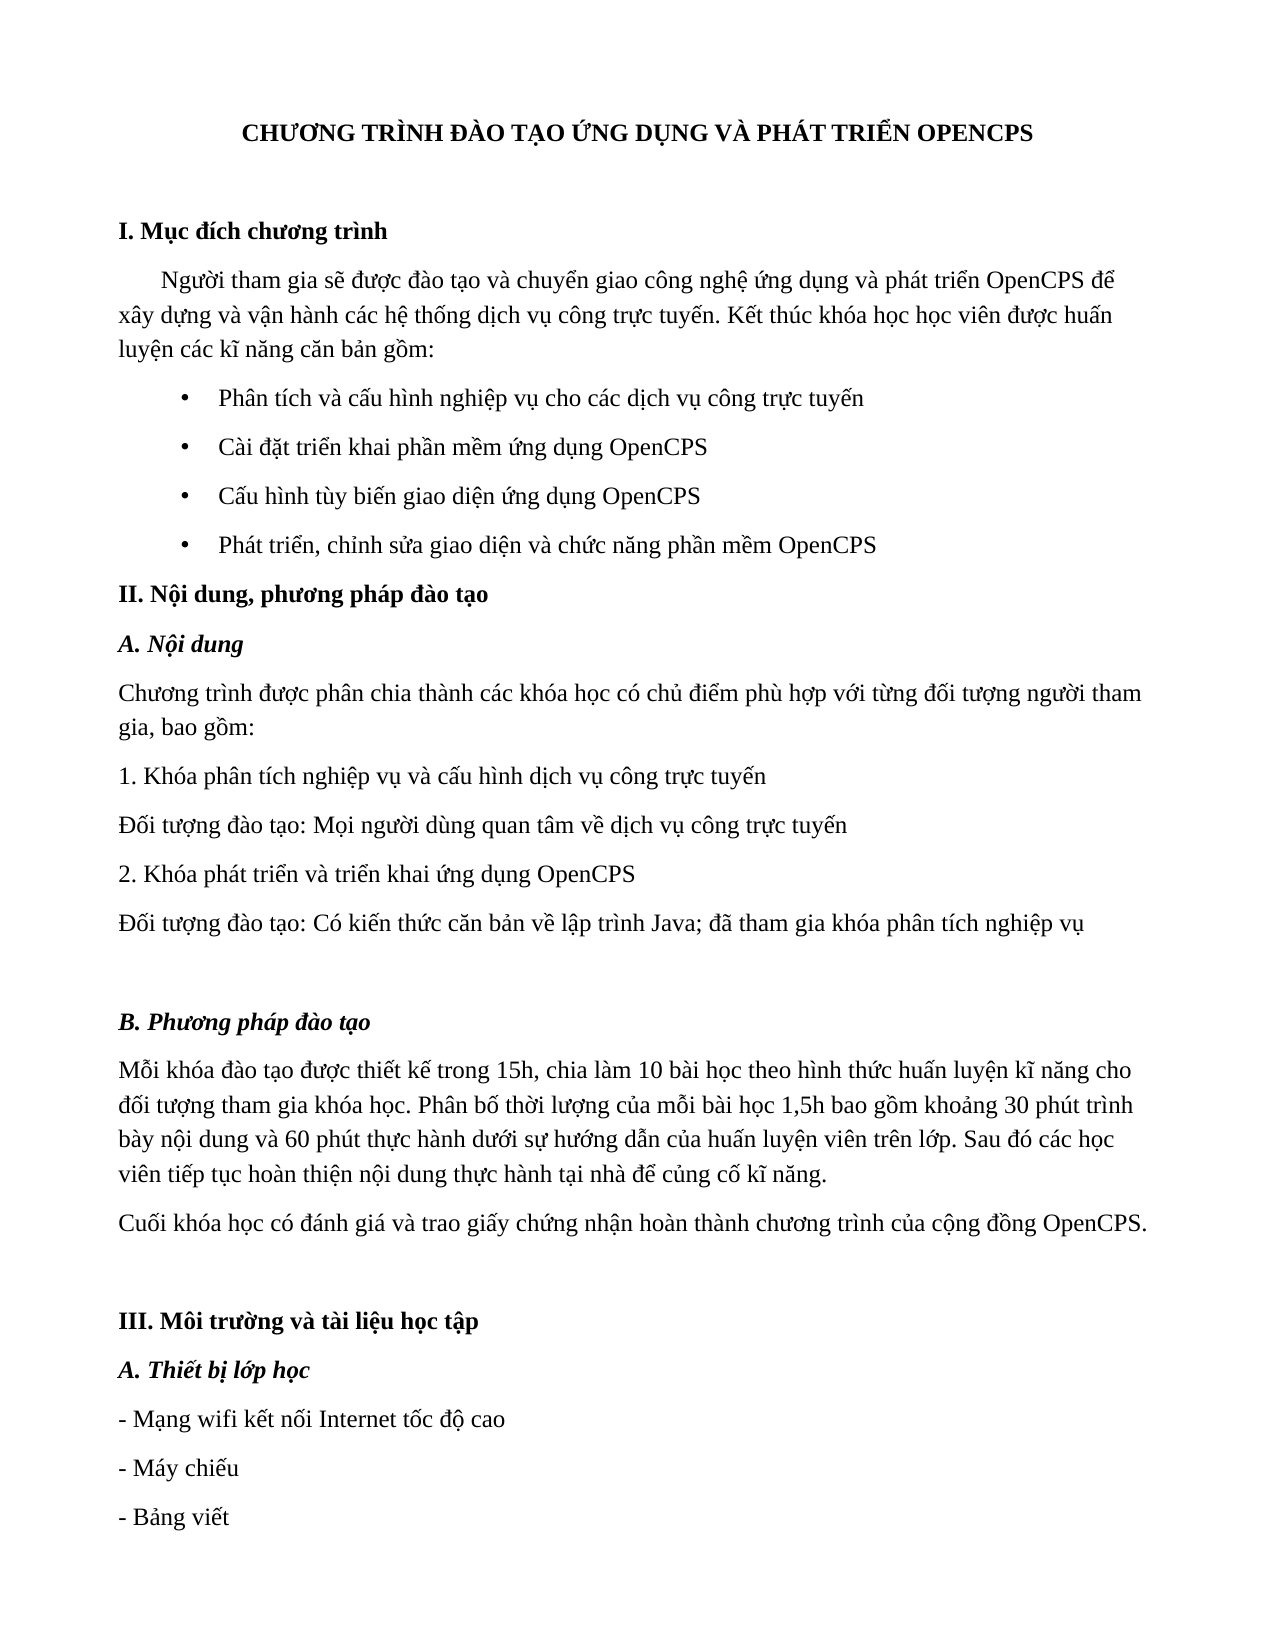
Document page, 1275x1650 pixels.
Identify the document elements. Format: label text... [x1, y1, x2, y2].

text - Bảng viết [118, 1502, 1157, 1531]
text B. Phương pháp đào tạo [118, 1007, 1157, 1035]
text Chương trình được phân chia thành các khóa học có chủ điểm phù hợp với từng đối tượng người tham gia, bao gồm: [118, 678, 1157, 741]
text Đối tượng đào tạo: Mọi người dùng quan tâm về dịch vụ công trực tuyến [118, 810, 1157, 839]
text Đối tượng đào tạo: Có kiến thức căn bản về lập trình Java; đã tham gia khóa phân tích nghiệp vụ [118, 908, 1157, 937]
text A. Thiết bị lớp học [118, 1355, 1157, 1384]
text II. Nội dung, phương pháp đào tạo [118, 579, 1157, 608]
list Phát triển, chỉnh sửa giao diện và chức năng phần mềm OpenCPS [181, 531, 1157, 559]
text CHƯƠNG TRÌNH ĐÀO TẠO ỨNG DỤNG VÀ PHÁT TRIỂN OPENCPS [118, 118, 1157, 147]
text Người tham gia sẽ được đào tạo và chuyển giao công nghệ ứng dụng và phát triển OpenCPS để xây dựng và vận hành các hệ thống dịch vụ công trực tuyến. Kết thúc khóa học học viên được huấn luyện các kĩ năng căn bản gồm: [118, 265, 1157, 363]
list Phân tích và cấu hình nghiệp vụ cho các dịch vụ công trực tuyến [181, 383, 1157, 412]
text 1. Khóa phân tích nghiệp vụ và cấu hình dịch vụ công trực tuyến [118, 761, 1157, 790]
text - Máy chiếu [118, 1453, 1157, 1482]
text - Mạng wifi kết nối Internet tốc độ cao [118, 1404, 1157, 1433]
text 2. Khóa phát triển và triển khai ứng dụng OpenCPS [118, 859, 1157, 888]
text Cuối khóa học có đánh giá và trao giấy chứng nhận hoàn thành chương trình của cộng đồng OpenCPS. [118, 1208, 1157, 1237]
text A. Nội dung [118, 629, 1157, 657]
text I. Mục đích chương trình [118, 216, 1157, 245]
list Cài đặt triển khai phần mềm ứng dụng OpenCPS [181, 432, 1157, 461]
text III. Môi trường và tài liệu học tập [118, 1306, 1157, 1335]
list Cấu hình tùy biến giao diện ứng dụng OpenCPS [181, 481, 1157, 510]
text Mỗi khóa đào tạo được thiết kế trong 15h, chia làm 10 bài học theo hình thức huấn luyện kĩ năng cho đối tượng tham gia khóa học. Phân bố thời lượng của mỗi bài học 1,5h bao gồm khoảng 30 phút trình bày nội dung và 60 phút thực hành dưới sự hướng dẫn của huấn luyện viên trên lớp. Sau đó các học viên tiếp tục hoàn thiện nội dung thực hành tại nhà để củng cố kĩ năng. [118, 1056, 1157, 1188]
